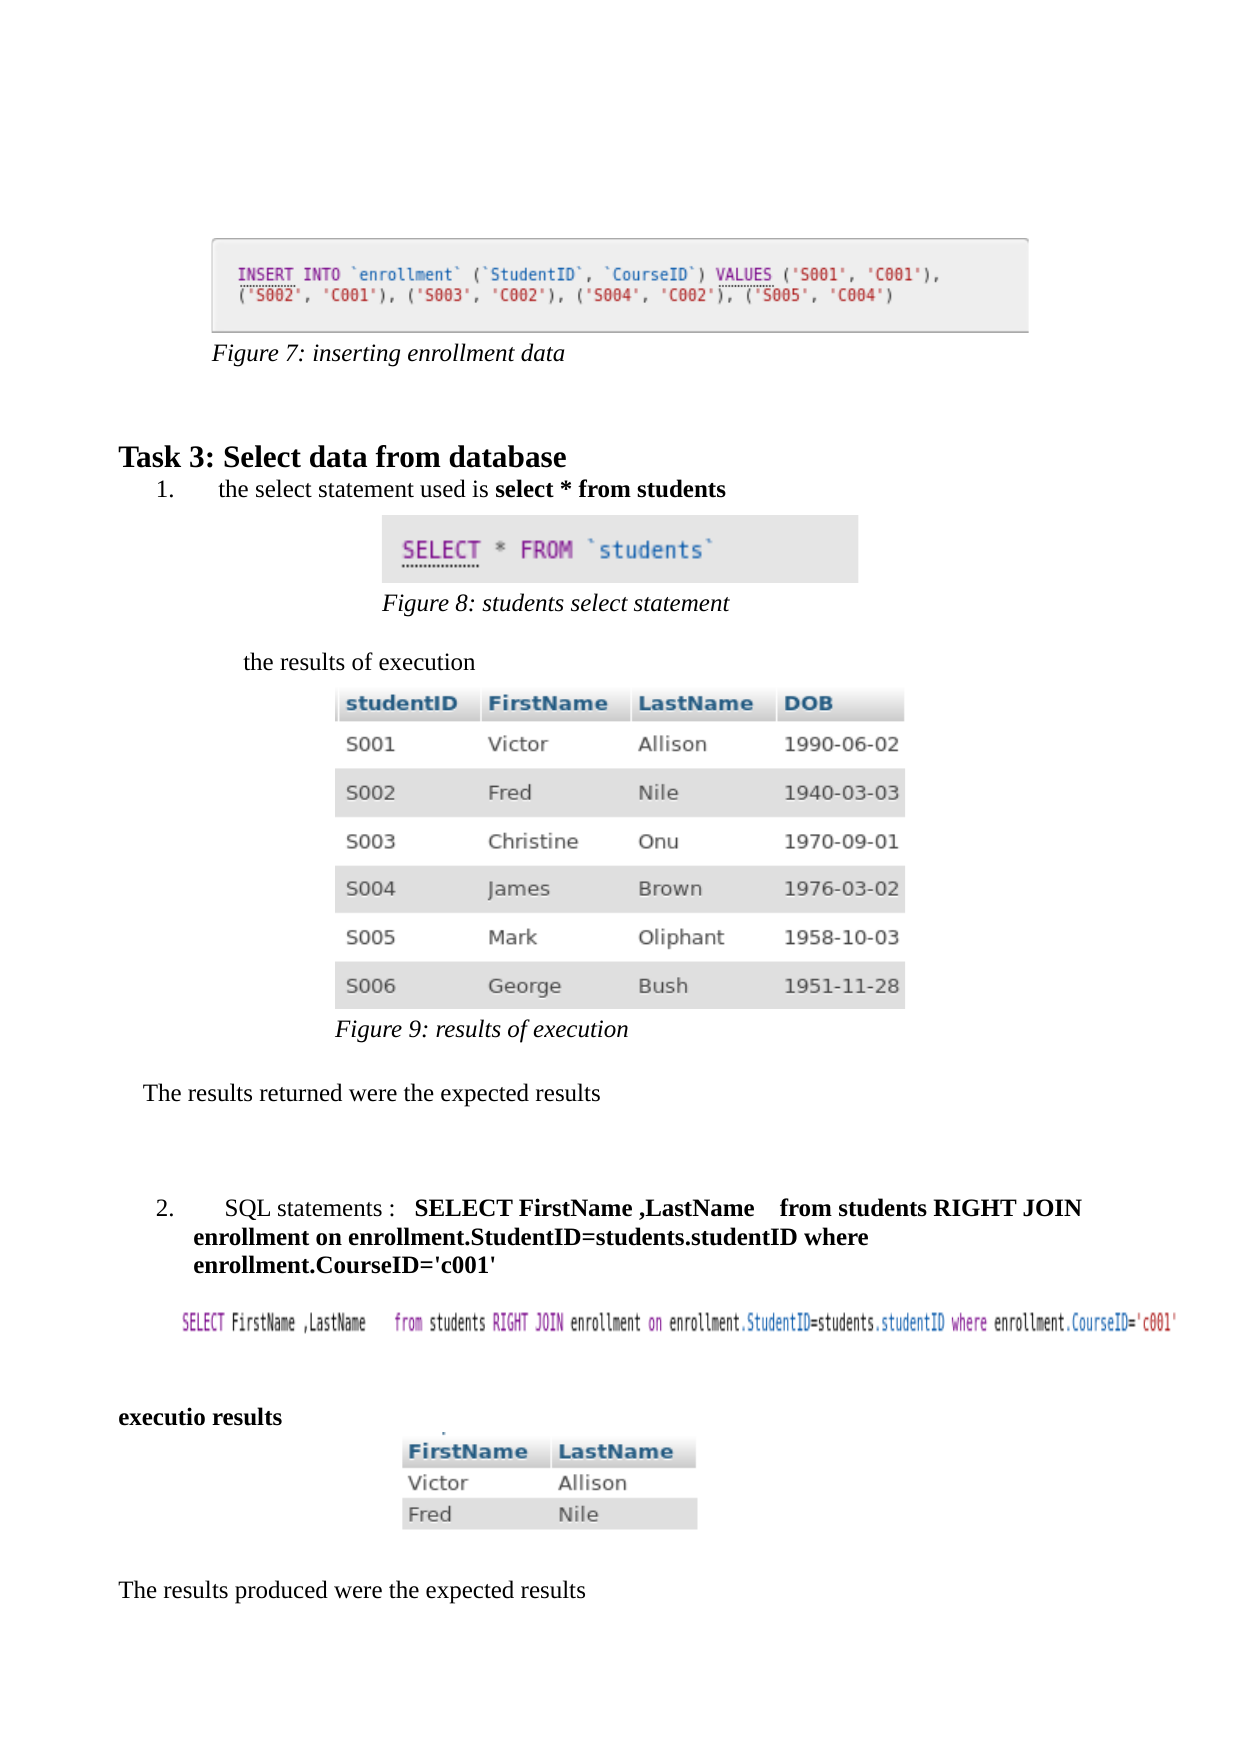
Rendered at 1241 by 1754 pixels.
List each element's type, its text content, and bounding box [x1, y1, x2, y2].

picture [402, 1432, 704, 1555]
text Figure 8: students select statement [382, 583, 858, 617]
text the results of execution [118, 647, 1122, 675]
text Figure 7: inserting enrollment data [212, 333, 1029, 366]
picture [335, 687, 906, 1009]
picture [180, 1301, 1185, 1374]
text The results produced were the expected results [118, 1575, 1122, 1604]
text The results returned were the expected results [118, 1078, 1122, 1107]
picture [381, 515, 859, 583]
text Figure 9: results of execution [335, 1009, 905, 1042]
text Task 3: Select data from database [118, 438, 1122, 474]
list SQL statements : SELECT FirstName ,LastName from students RIGHT JOIN enrollment on enrollment.StudentID=students.studentID where enrollment.CourseID='c001' [156, 1193, 1122, 1279]
picture [211, 238, 1029, 333]
list the select statement used is select * from students [156, 474, 1122, 503]
text executio results [118, 1402, 1122, 1431]
